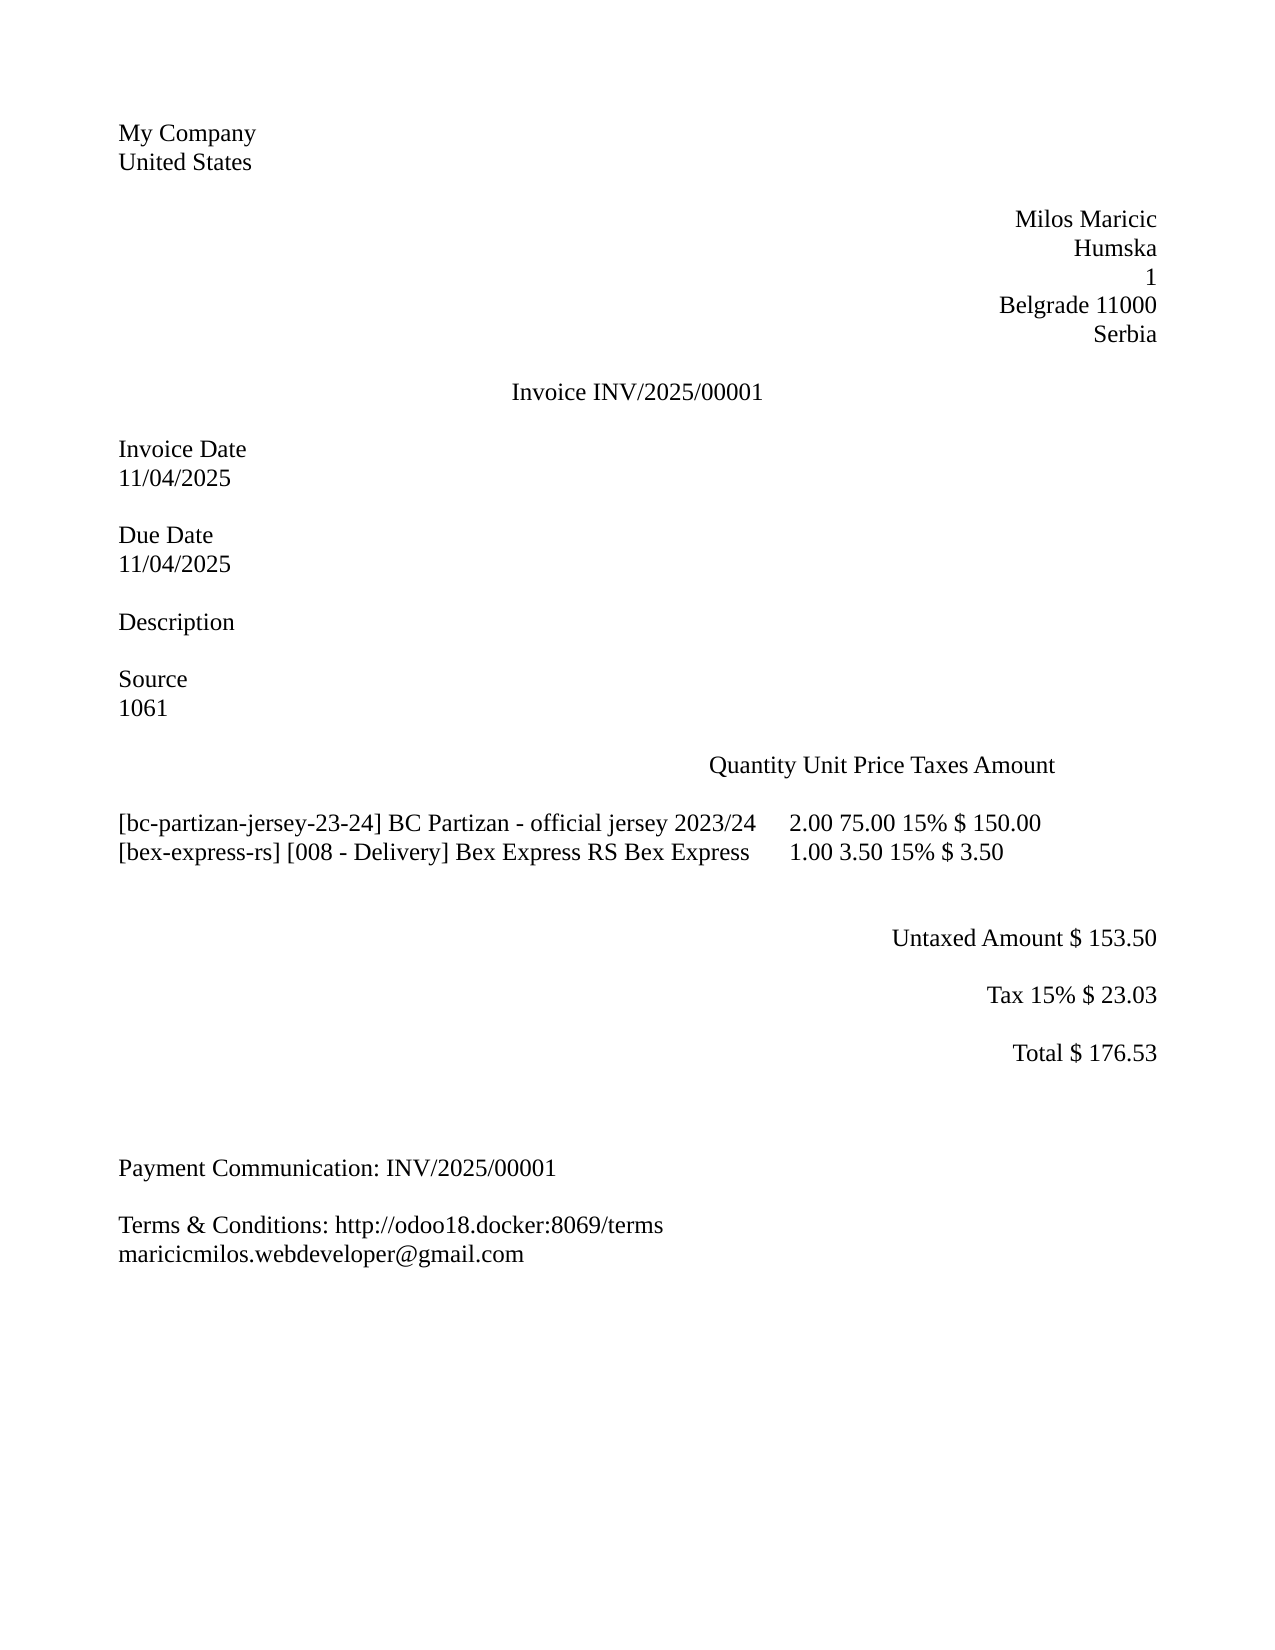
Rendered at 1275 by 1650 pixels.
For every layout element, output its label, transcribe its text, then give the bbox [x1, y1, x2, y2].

text Description [118, 607, 1157, 636]
text Invoice INV/2025/00001 [118, 377, 1157, 406]
text Tax 15% $ 23.03 [118, 981, 1157, 1009]
text Belgrade 11000 [118, 291, 1157, 319]
text Serbia [118, 319, 1157, 348]
text Total $ 176.53 [118, 1038, 1157, 1067]
text [bc-partizan-jersey-23-24] BC Partizan - official jersey 2023/24 2.00 75.00 15% $ 150.00 [118, 808, 1157, 837]
text maricicmilos.webdeveloper@gmail.com [118, 1239, 1157, 1268]
text Milos Maricic [118, 204, 1157, 233]
text Untaxed Amount $ 153.50 [118, 923, 1157, 952]
text 11/04/2025 [118, 549, 1157, 578]
text Quantity Unit Price Taxes Amount [118, 751, 1157, 779]
text Due Date [118, 521, 1157, 549]
text My Company [118, 118, 1157, 147]
text 11/04/2025 [118, 463, 1157, 492]
text 1 [118, 262, 1157, 291]
text Invoice Date [118, 434, 1157, 463]
text Source [118, 664, 1157, 693]
text United States [118, 147, 1157, 176]
text [bex-express-rs] [008 - Delivery] Bex Express RS Bex Express 1.00 3.50 15% $ 3.50 [118, 837, 1157, 866]
text 1061 [118, 693, 1157, 722]
text Humska [118, 233, 1157, 262]
text Payment Communication: INV/2025/00001 [118, 1153, 1157, 1182]
text Terms & Conditions: http://odoo18.docker:8069/terms [118, 1211, 1157, 1239]
